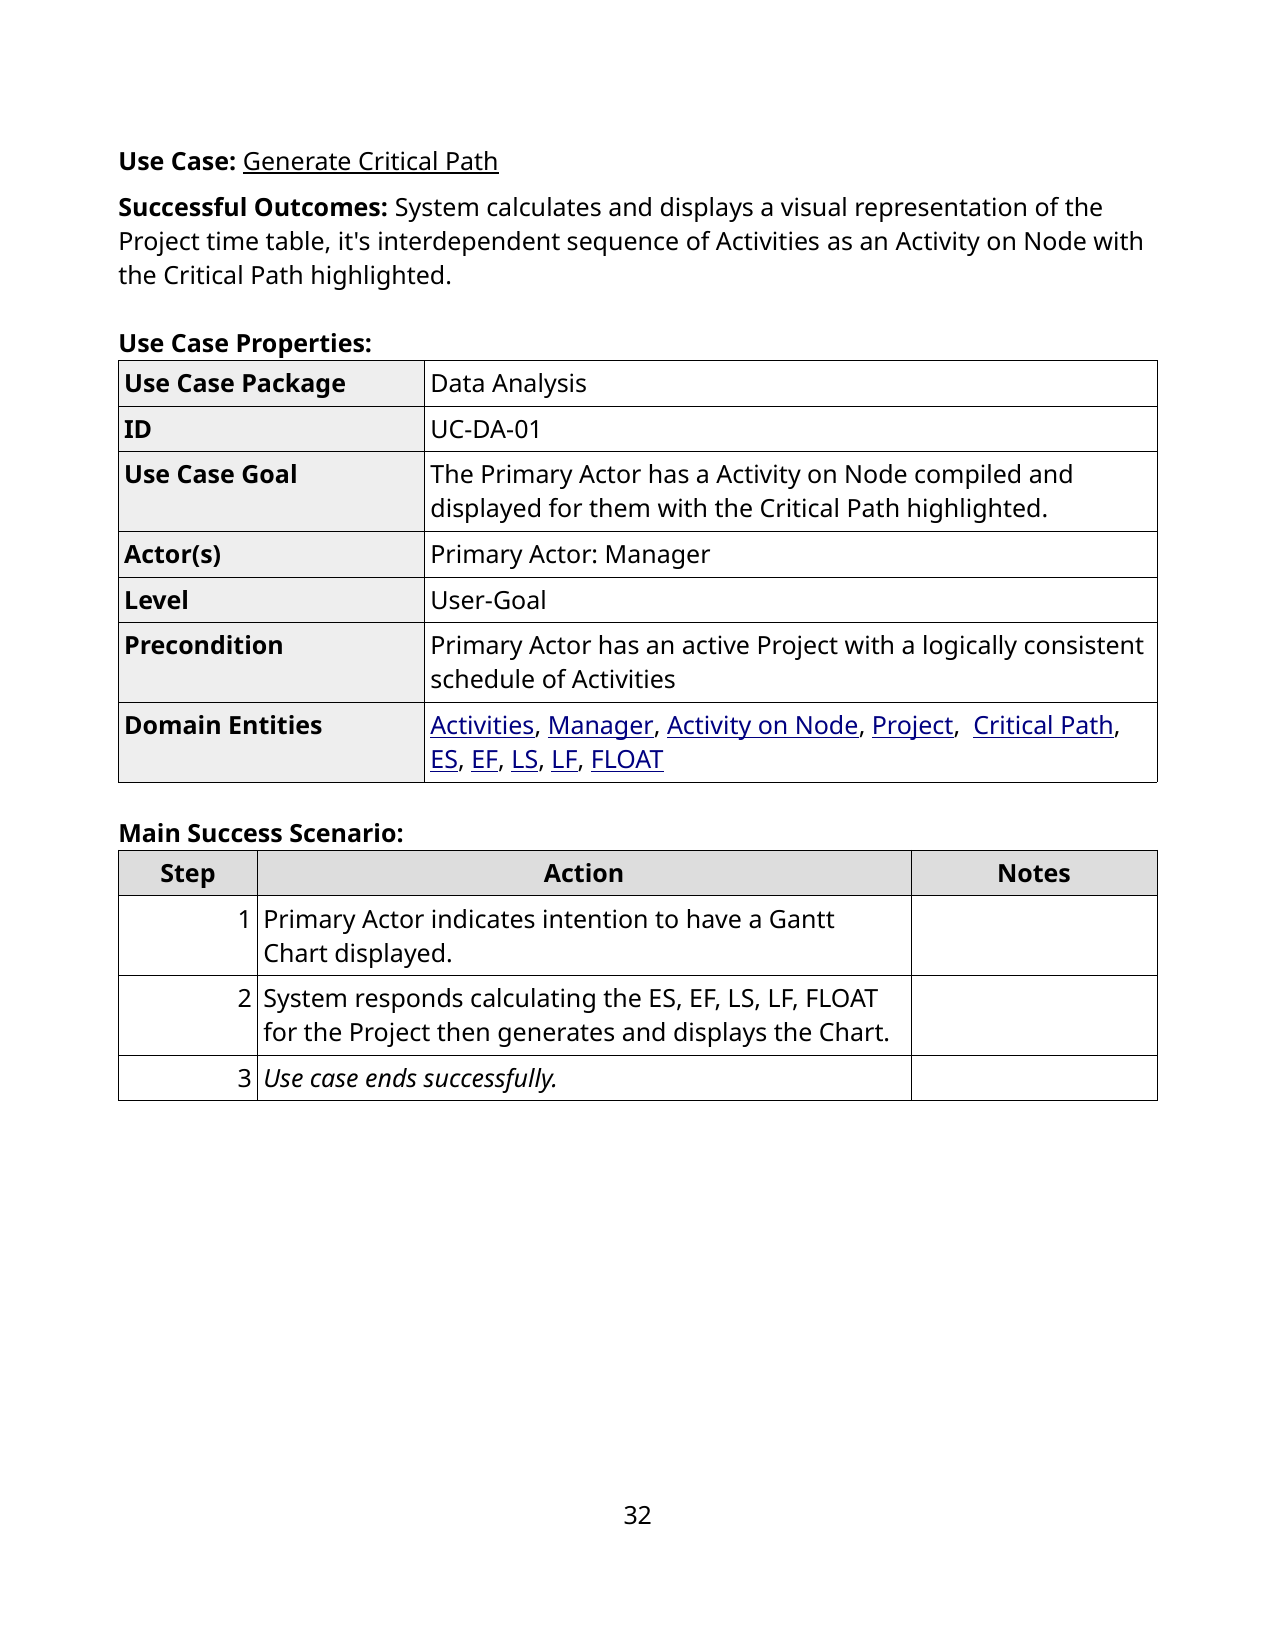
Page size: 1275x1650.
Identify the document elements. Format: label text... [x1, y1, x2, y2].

table_cell 2 [119, 976, 257, 1055]
table_header Notes [912, 851, 1157, 895]
table_cell Primary Actor has an active Project with a logically consistent schedule of Activities [425, 623, 1157, 702]
table_cell System responds calculating the ES, EF, LS, LF, FLOAT for the Project then generates and displays the Chart. [258, 976, 911, 1055]
table_cell Activities, Manager, Activity on Node, Project, Critical Path, ES, EF, LS, LF, FLOAT [425, 703, 1157, 782]
text Main Success Scenario: [118, 816, 1157, 850]
table_cell Actor(s) [119, 532, 424, 577]
table_cell Level [119, 578, 424, 622]
table_cell Precondition [119, 623, 424, 702]
table_cell UC-DA-01 [425, 407, 1157, 451]
table_header Use Case Package [119, 361, 424, 406]
table_cell ID [119, 407, 424, 451]
table_header Action [258, 851, 911, 895]
table_cell [912, 896, 1157, 975]
table_cell Use case ends successfully. [258, 1056, 911, 1100]
table_cell Primary Actor indicates intention to have a Gantt Chart displayed. [258, 896, 911, 975]
table_cell [912, 1056, 1157, 1100]
table_cell 3 [119, 1056, 257, 1100]
text Use Case Properties: [118, 326, 1157, 360]
table_cell Domain Entities [119, 703, 424, 782]
table_header Step [119, 851, 257, 895]
table_cell Primary Actor: Manager [425, 532, 1157, 577]
table_cell [912, 976, 1157, 1055]
table_header Data Analysis [425, 361, 1157, 406]
subtitle Use Case: Generate Critical Path [118, 143, 1157, 177]
table_cell User-Goal [425, 578, 1157, 622]
table_cell Use Case Goal [119, 452, 424, 531]
table_cell 1 [119, 896, 257, 975]
table_cell The Primary Actor has a Activity on Node compiled and displayed for them with the Critical Path highlighted. [425, 452, 1157, 531]
text Successful Outcomes: System calculates and displays a visual representation of the Project time table, it's interdependent sequence of Activities as an Activity on Node with the Critical Path highlighted. [118, 190, 1157, 292]
